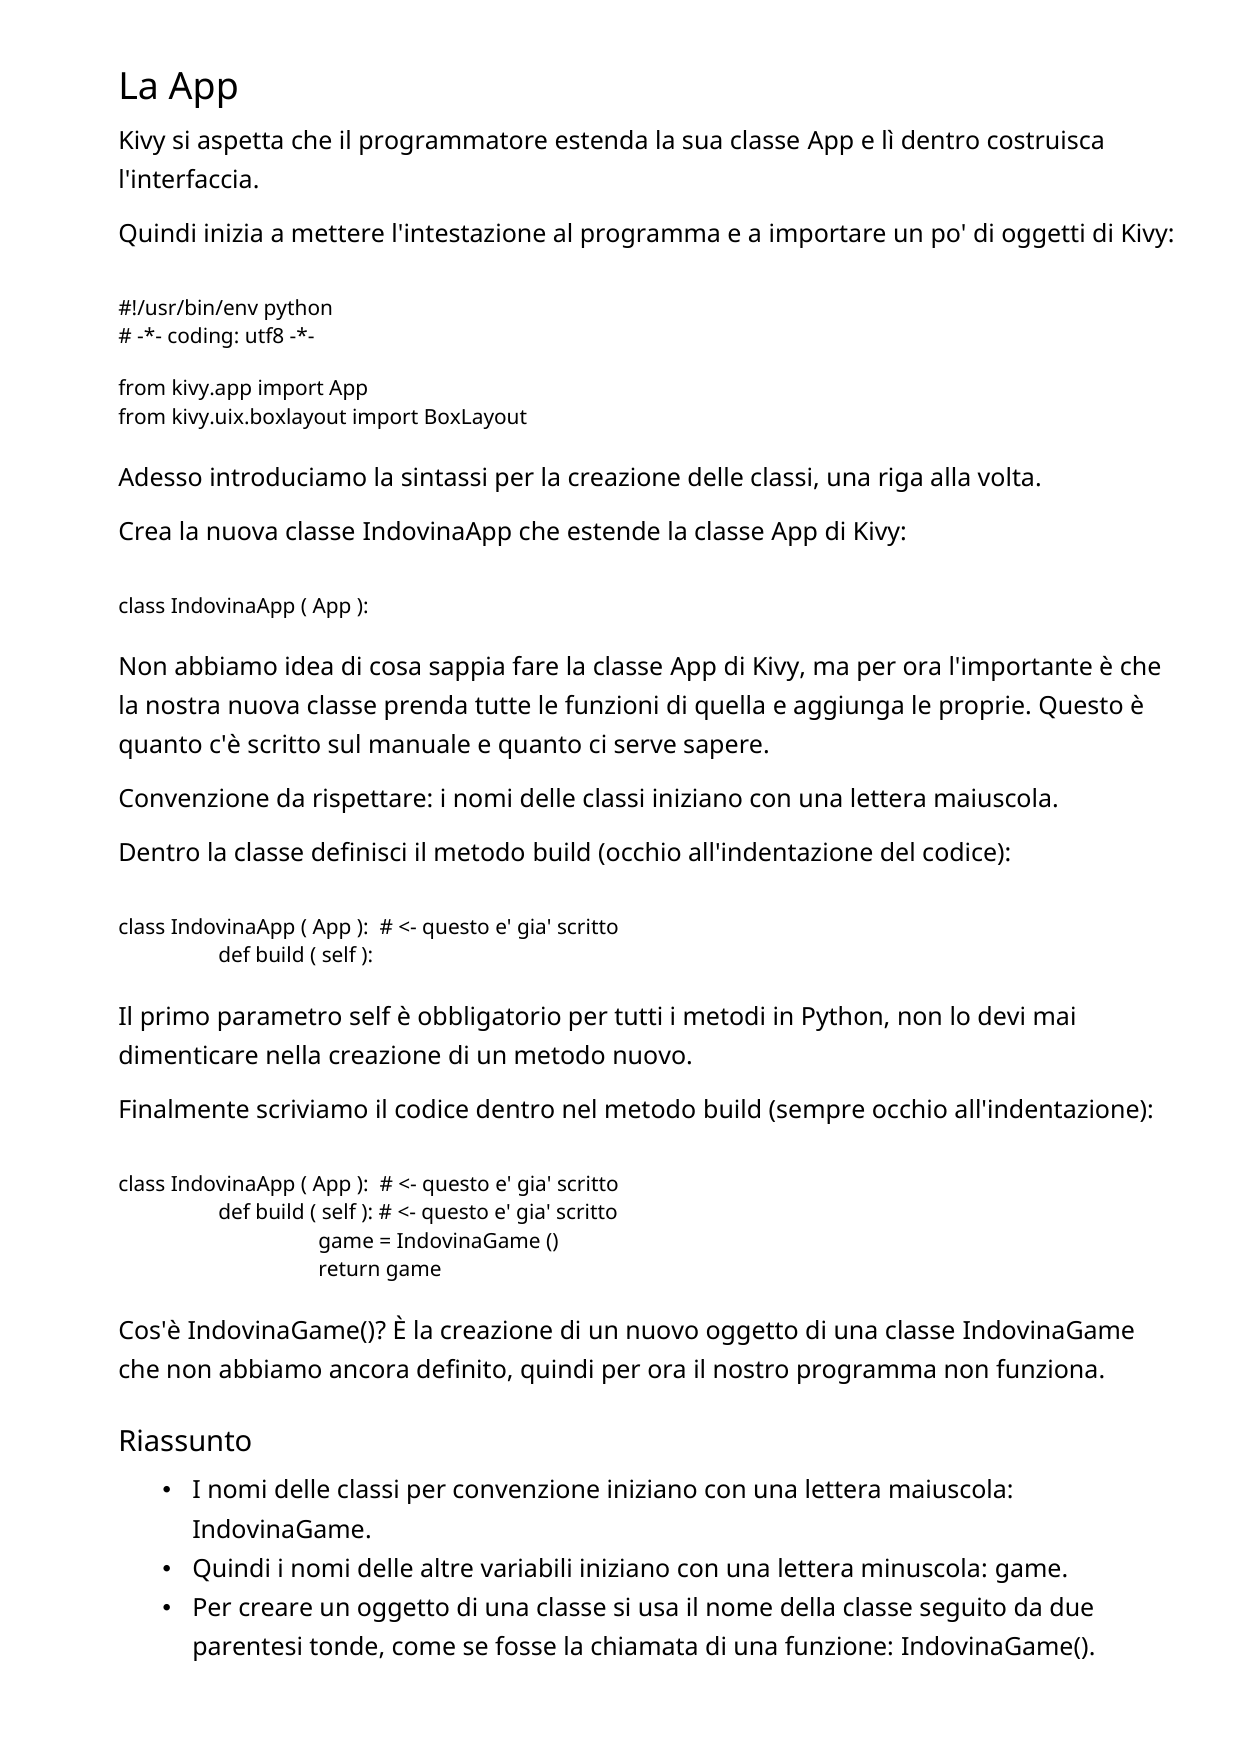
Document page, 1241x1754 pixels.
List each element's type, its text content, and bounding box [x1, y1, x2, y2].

text from kivy.uix.boxlayout import BoxLayout [118, 402, 1181, 430]
text Cos'è IndovinaGame()? È la creazione di un nuovo oggetto di una classe IndovinaGame che non abbiamo ancora definito, quindi per ora il nostro programma non funziona. [118, 1312, 1181, 1386]
text Adesso introduciamo la sintassi per la creazione delle classi, una riga alla volta. [118, 460, 1181, 494]
text Il primo parametro self è obbligatorio per tutti i metodi in Python, non lo devi mai dimenticare nella creazione di un metodo nuovo. [118, 998, 1181, 1072]
text class IndovinaApp ( App ): [118, 591, 1181, 619]
text class IndovinaApp ( App ): # <- questo e' gia' scritto [118, 912, 1181, 941]
list I nomi delle classi per convenzione iniziano con una lettera maiuscola: IndovinaGame. [162, 1472, 1181, 1545]
text def build ( self ): [118, 941, 1181, 969]
list Quindi i nomi delle altre variabili iniziano con una lettera minuscola: game. [162, 1550, 1181, 1584]
list Per creare un oggetto di una classe si usa il nome della classe seguito da due parentesi tonde, come se fosse la chiamata di una funzione: IndovinaGame(). [162, 1589, 1181, 1663]
text class IndovinaApp ( App ): # <- questo e' gia' scritto [118, 1169, 1181, 1197]
text Dentro la classe definisci il metodo build (occhio all'indentazione del codice): [118, 835, 1181, 869]
text Finalmente scriviamo il codice dentro nel metodo build (sempre occhio all'indentazione): [118, 1091, 1181, 1126]
text Non abbiamo idea di cosa sappia fare la classe App di Kivy, ma per ora l'importante è che la nostra nuova classe prenda tutte le funzioni di quella e aggiunga le proprie. Questo è quanto c'è scritto sul manuale e quanto ci serve sapere. [118, 649, 1181, 761]
text # -*- coding: utf8 -*- [118, 321, 1181, 350]
text Convenzione da rispettare: i nomi delle classi iniziano con una lettera maiuscola. [118, 781, 1181, 815]
subtitle La App [118, 59, 1181, 110]
text #!/usr/bin/env python [118, 293, 1181, 321]
text def build ( self ): # <- questo e' gia' scritto [118, 1197, 1181, 1226]
text Quindi inizia a mettere l'intestazione al programma e a importare un po' di oggetti di Kivy: [118, 216, 1181, 249]
subtitle Riassunto [118, 1420, 1181, 1459]
text Kivy si aspetta che il programmatore estenda la sua classe App e lì dentro costruisca l'interfaccia. [118, 123, 1181, 196]
text Crea la nuova classe IndovinaApp che estende la classe App di Kivy: [118, 513, 1181, 548]
text from kivy.app import App [118, 373, 1181, 402]
text return game [118, 1254, 1181, 1283]
text game = IndovinaGame () [118, 1226, 1181, 1254]
